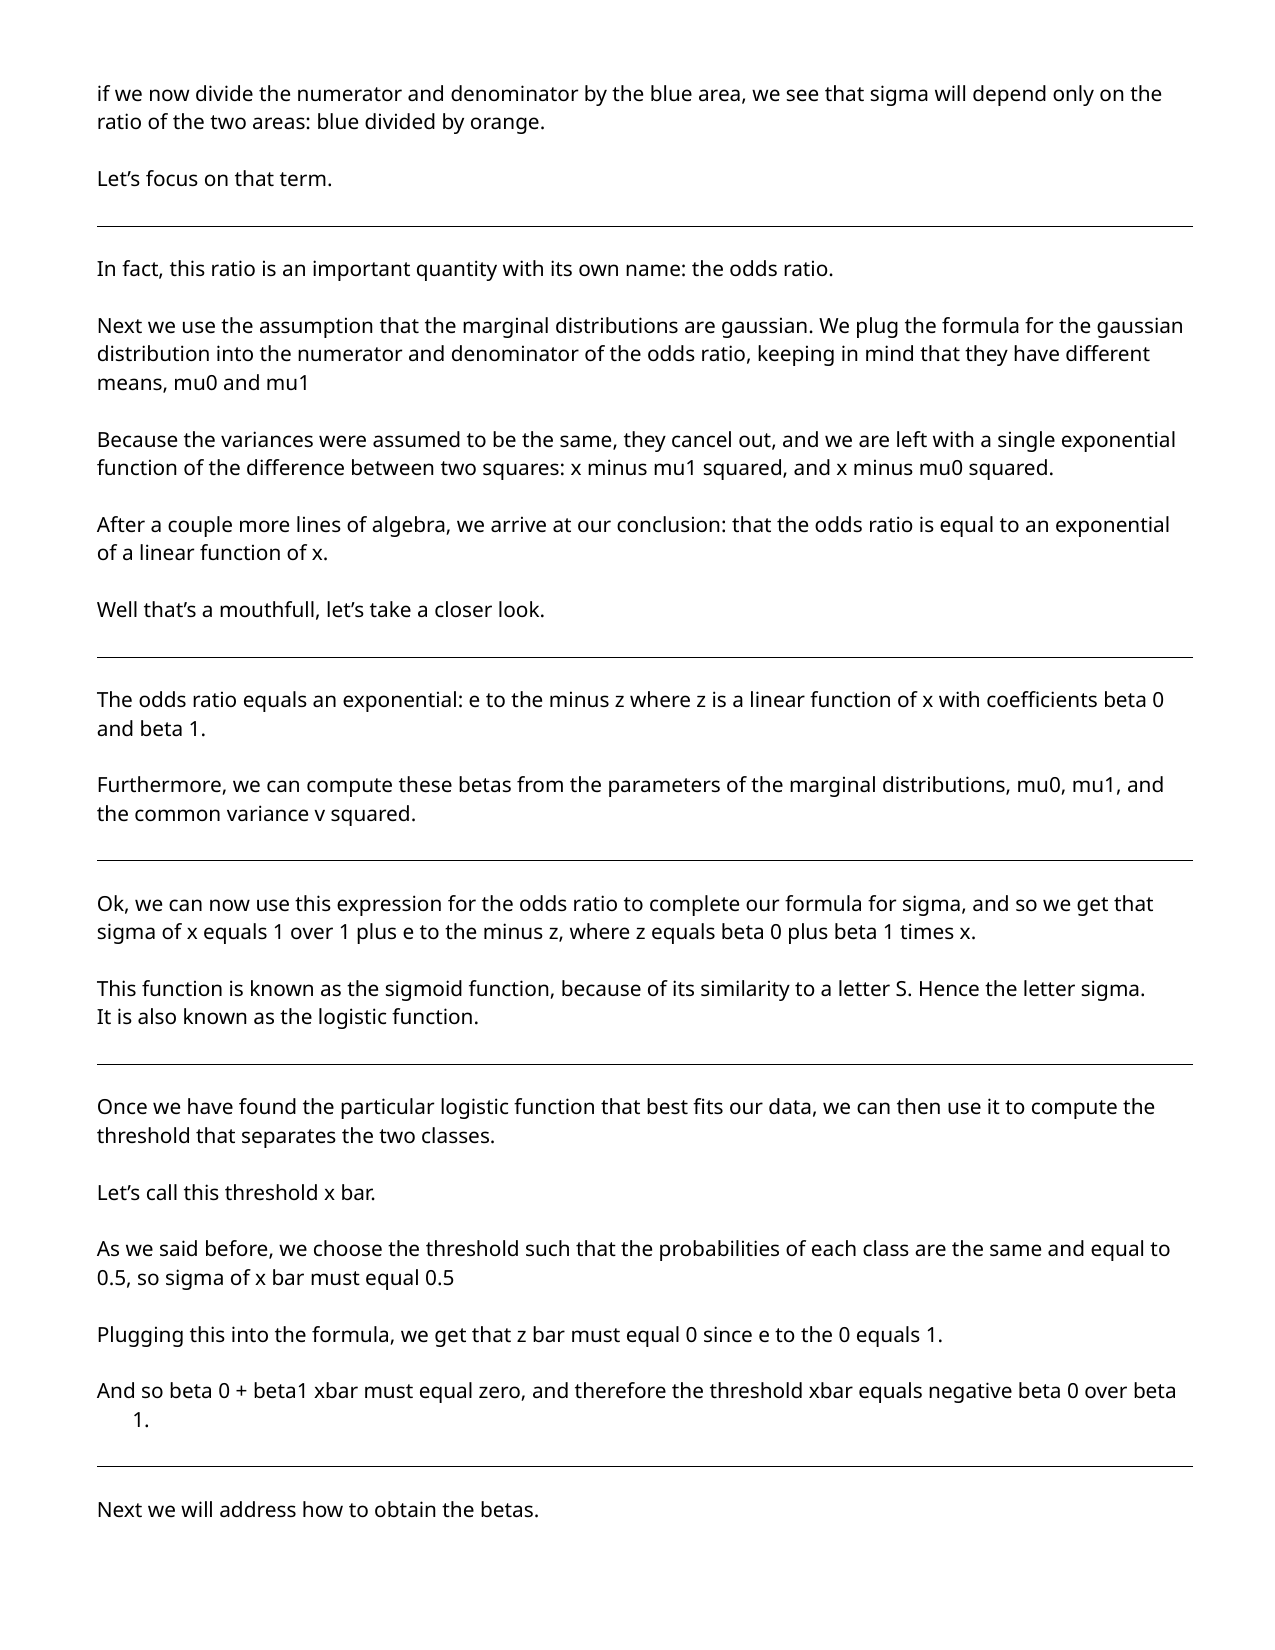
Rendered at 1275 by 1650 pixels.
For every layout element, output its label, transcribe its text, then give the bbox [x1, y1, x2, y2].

text The odds ratio equals an exponential: e to the minus z where z is a linear function of x with coefficients beta 0 and beta 1. [97, 685, 1193, 742]
text Once we have found the particular logistic function that best fits our data, we can then use it to compute the threshold that separates the two classes. [97, 1092, 1193, 1149]
text Next we use the assumption that the marginal distributions are gaussian. We plug the formula for the gaussian distribution into the numerator and denominator of the odds ratio, keeping in mind that they have different means, mu0 and mu1 [97, 311, 1193, 396]
text Well that’s a mouthfull, let’s take a closer look. [97, 595, 1193, 624]
text Furthermore, we can compute these betas from the parameters of the marginal distributions, mu0, mu1, and the common variance v squared. [97, 771, 1193, 827]
text Plugging this into the formula, we get that z bar must equal 0 since e to the 0 equals 1. [97, 1320, 1193, 1348]
text As we said before, we choose the threshold such that the probabilities of each class are the same and equal to 0.5, so sigma of x bar must equal 0.5 [97, 1234, 1193, 1291]
text It is also known as the logistic function. [97, 1002, 1193, 1031]
text And so beta 0 + beta1 xbar must equal zero, and therefore the threshold xbar equals negative beta 0 over beta 1. [97, 1377, 1193, 1433]
text After a couple more lines of algebra, we arrive at our conclusion: that the odds ratio is equal to an exponential of a linear function of x. [97, 510, 1193, 567]
text Next we will address how to obtain the betas. [97, 1495, 1193, 1523]
text Because the variances were assumed to be the same, they cancel out, and we are left with a single exponential function of the difference between two squares: x minus mu1 squared, and x minus mu0 squared. [97, 425, 1193, 482]
text Let’s call this threshold x bar. [97, 1178, 1193, 1206]
text This function is known as the sigmoid function, because of its similarity to a letter S. Hence the letter sigma. [97, 974, 1193, 1002]
text Let’s focus on that term. [97, 164, 1193, 193]
text Ok, we can now use this expression for the odds ratio to complete our formula for sigma, and so we get that sigma of x equals 1 over 1 plus e to the minus z, where z equals beta 0 plus beta 1 times x. [97, 889, 1193, 946]
text if we now divide the numerator and denominator by the blue area, we see that sigma will depend only on the ratio of the two areas: blue divided by orange. [97, 79, 1193, 136]
text In fact, this ratio is an important quantity with its own name: the odds ratio. [97, 254, 1193, 283]
